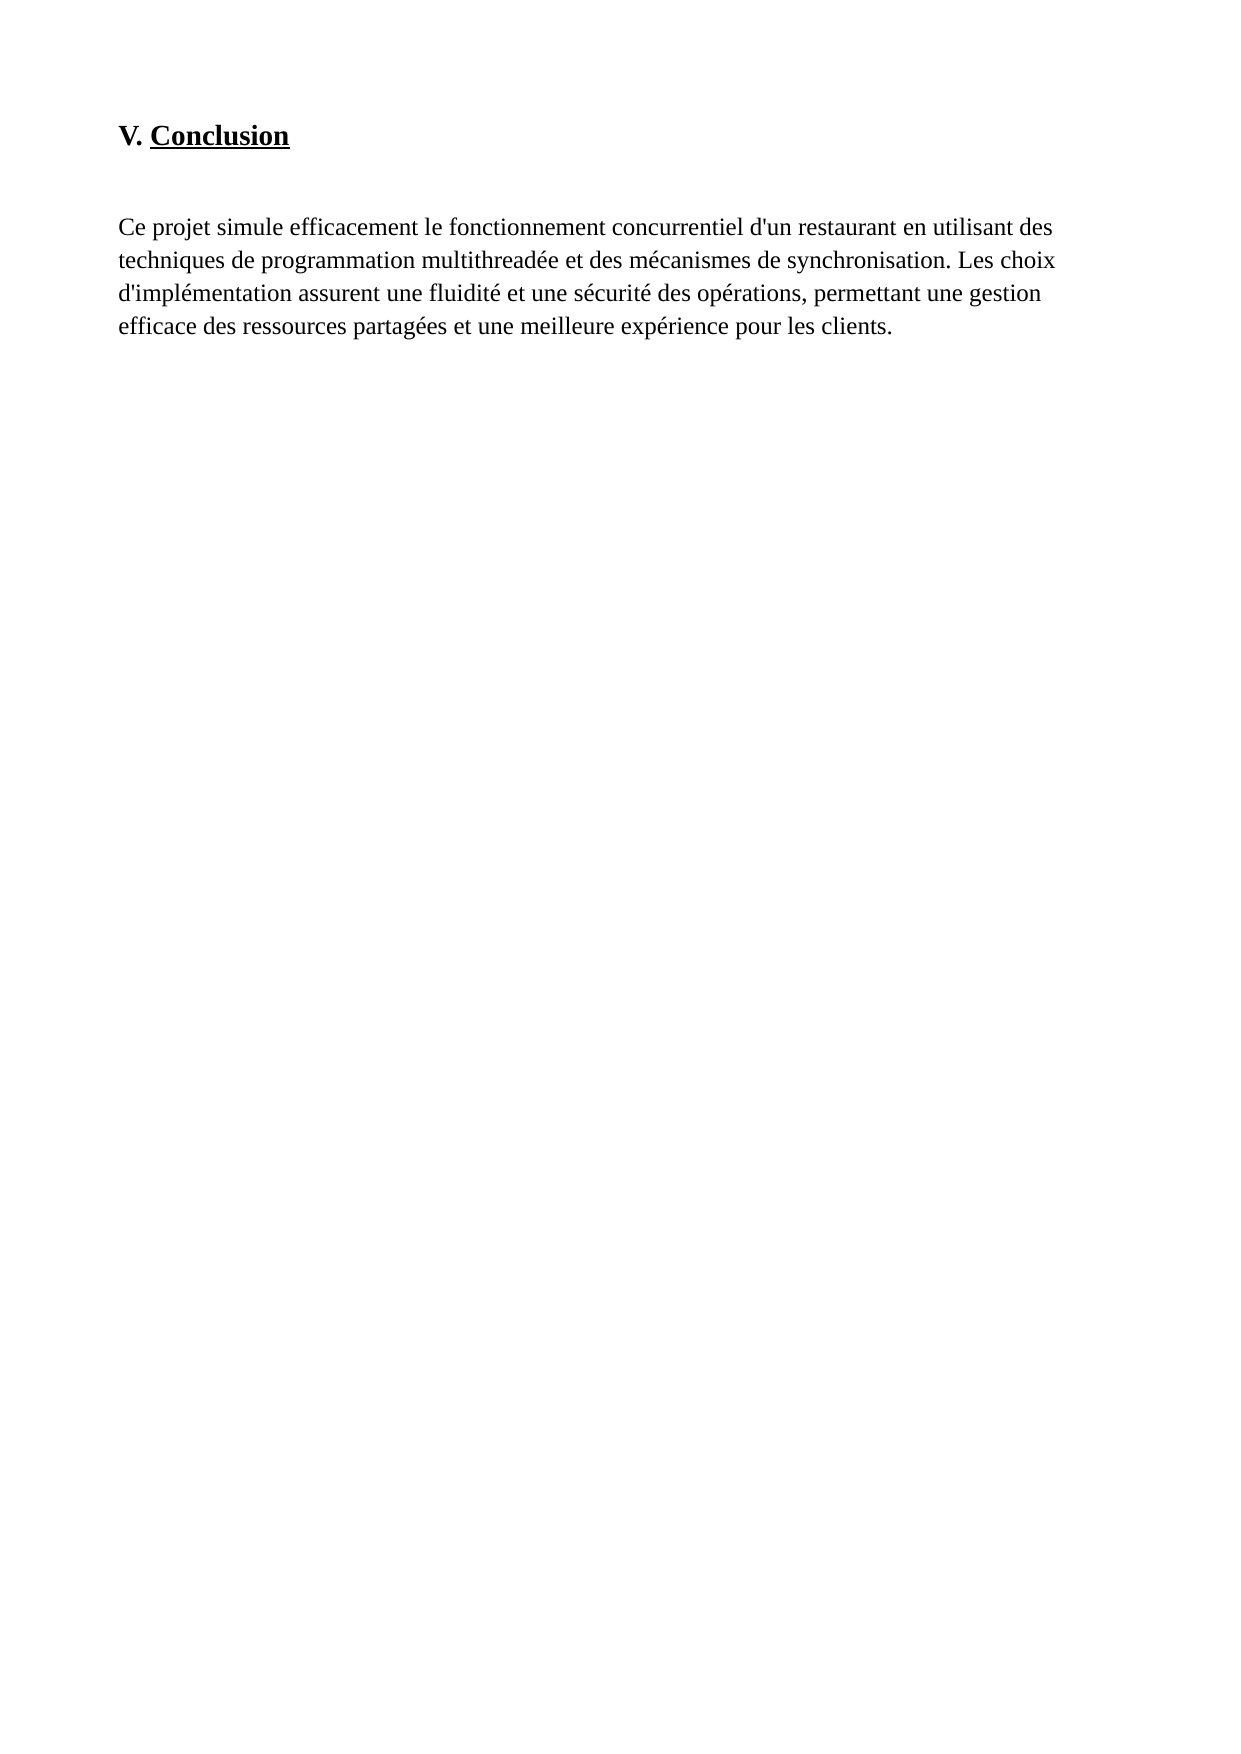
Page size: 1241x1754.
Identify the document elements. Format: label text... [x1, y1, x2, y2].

text Ce projet simule efficacement le fonctionnement concurrentiel d'un restaurant en utilisant des techniques de programmation multithreadée et des mécanismes de synchronisation. Les choix d'implémentation assurent une fluidité et une sécurité des opérations, permettant une gestion efficace des ressources partagées et une meilleure expérience pour les clients. [118, 212, 1122, 339]
subtitle V. Conclusion [118, 118, 1122, 152]
